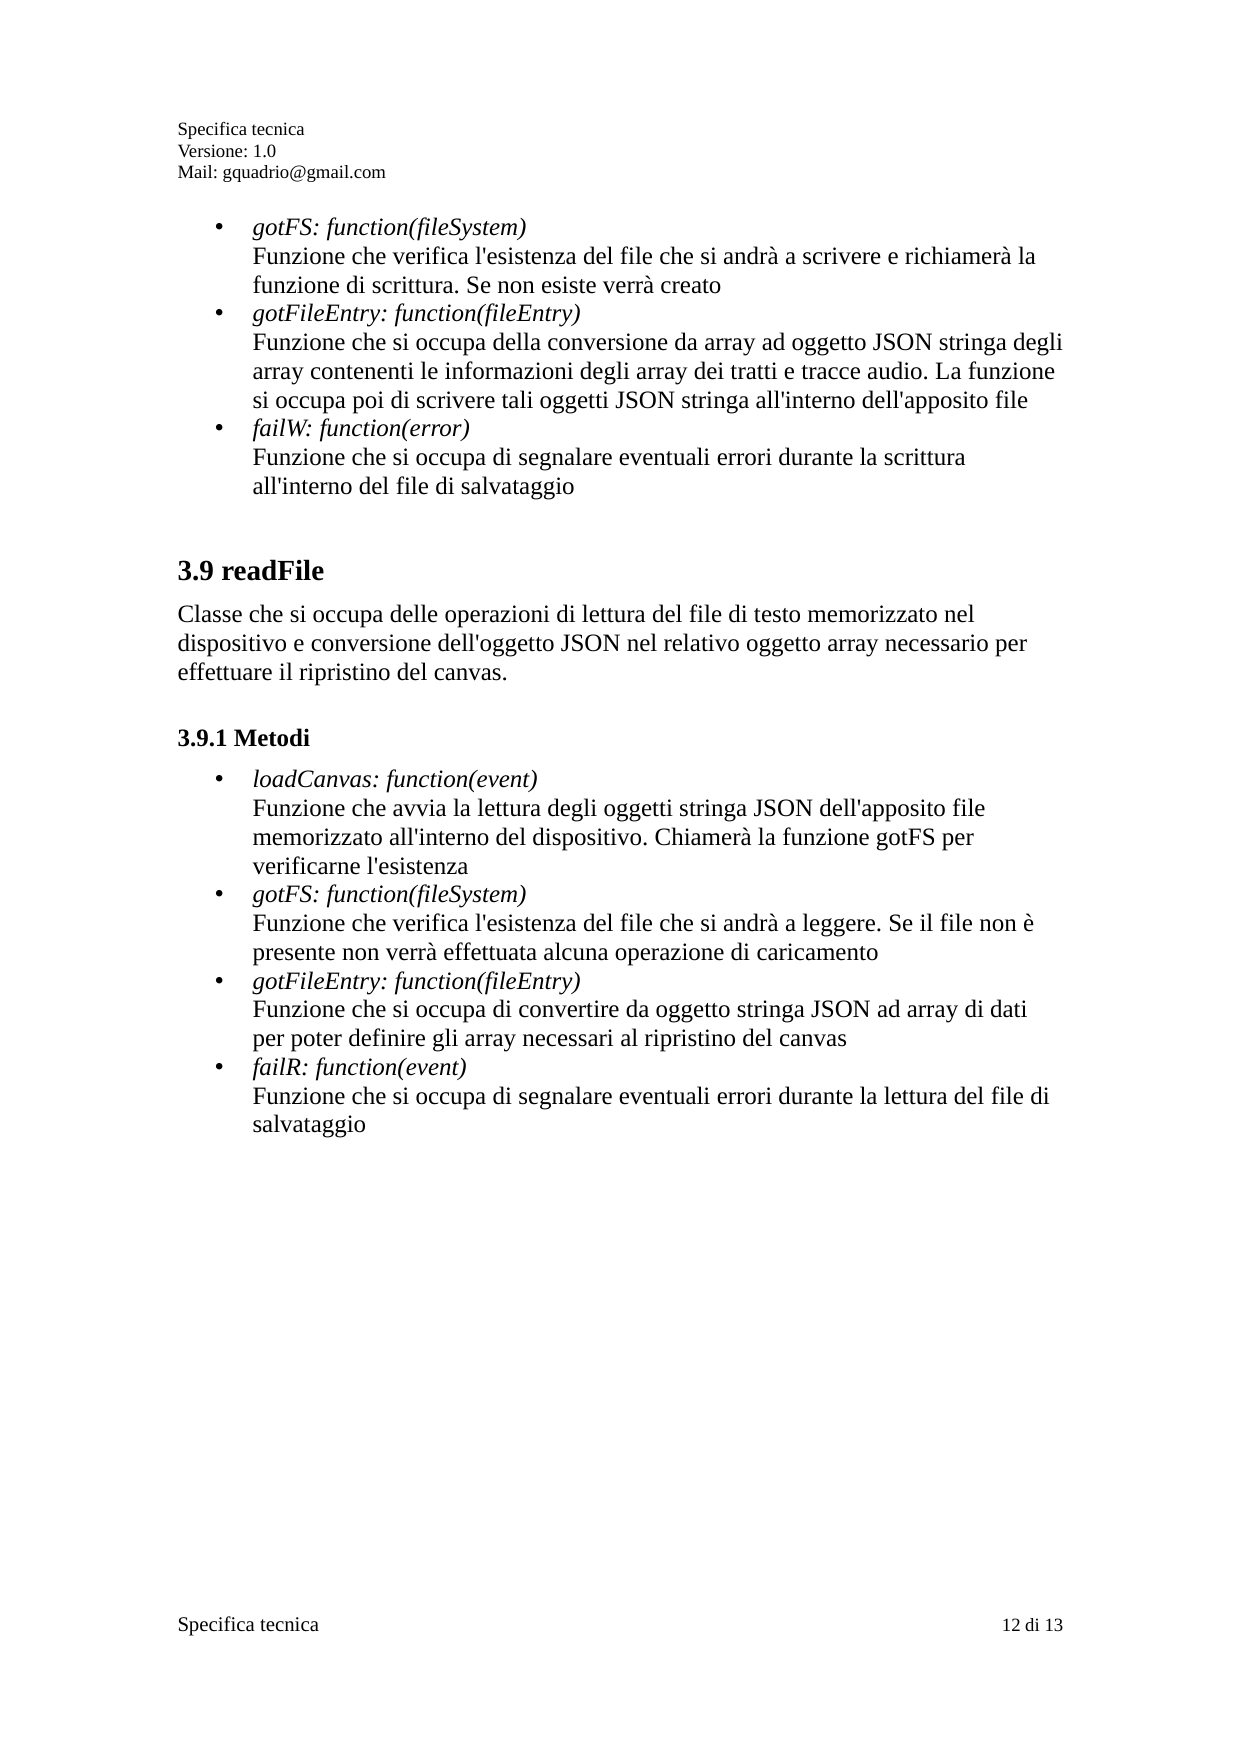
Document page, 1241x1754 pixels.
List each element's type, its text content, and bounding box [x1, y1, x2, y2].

list loadCanvas: function(event) [215, 764, 1063, 793]
list failR: function(event) Funzione che si occupa di segnalare eventuali errori durante la lettura del file di salvataggio [215, 1052, 1063, 1138]
list Funzione che si occupa di convertire da oggetto stringa JSON ad array di dati per poter definire gli array necessari al ripristino del canvas [215, 994, 1063, 1052]
list Funzione che si occupa di segnalare eventuali errori durante la scrittura all'interno del file di salvataggio [215, 442, 1063, 500]
subtitle 3.9 readFile [177, 553, 1063, 587]
list failW: function(error) [215, 413, 1063, 442]
list Funzione che avvia la lettura degli oggetti stringa JSON dell'apposito file memorizzato all'interno del dispositivo. Chiamerà la funzione gotFS per verificarne l'esistenza [215, 793, 1063, 879]
list gotFS: function(fileSystem) Funzione che verifica l'esistenza del file che si andrà a scrivere e richiamerà la funzione di scrittura. Se non esiste verrà creato [215, 212, 1063, 298]
list gotFileEntry: function(fileEntry) Funzione che si occupa della conversione da array ad oggetto JSON stringa degli array contenenti le informazioni degli array dei tratti e tracce audio. La funzione si occupa poi di scrivere tali oggetti JSON stringa all'interno dell'apposito file [215, 298, 1063, 413]
list gotFileEntry: function(fileEntry) [215, 966, 1063, 994]
text Classe che si occupa delle operazioni di lettura del file di testo memorizzato nel dispositivo e conversione dell'oggetto JSON nel relativo oggetto array necessario per effettuare il ripristino del canvas. [177, 599, 1063, 686]
list Funzione che verifica l'esistenza del file che si andrà a leggere. Se il file non è presente non verrà effettuata alcuna operazione di caricamento [215, 908, 1063, 966]
subtitle 3.9.1 Metodi [177, 723, 1063, 752]
list gotFS: function(fileSystem) [215, 879, 1063, 908]
